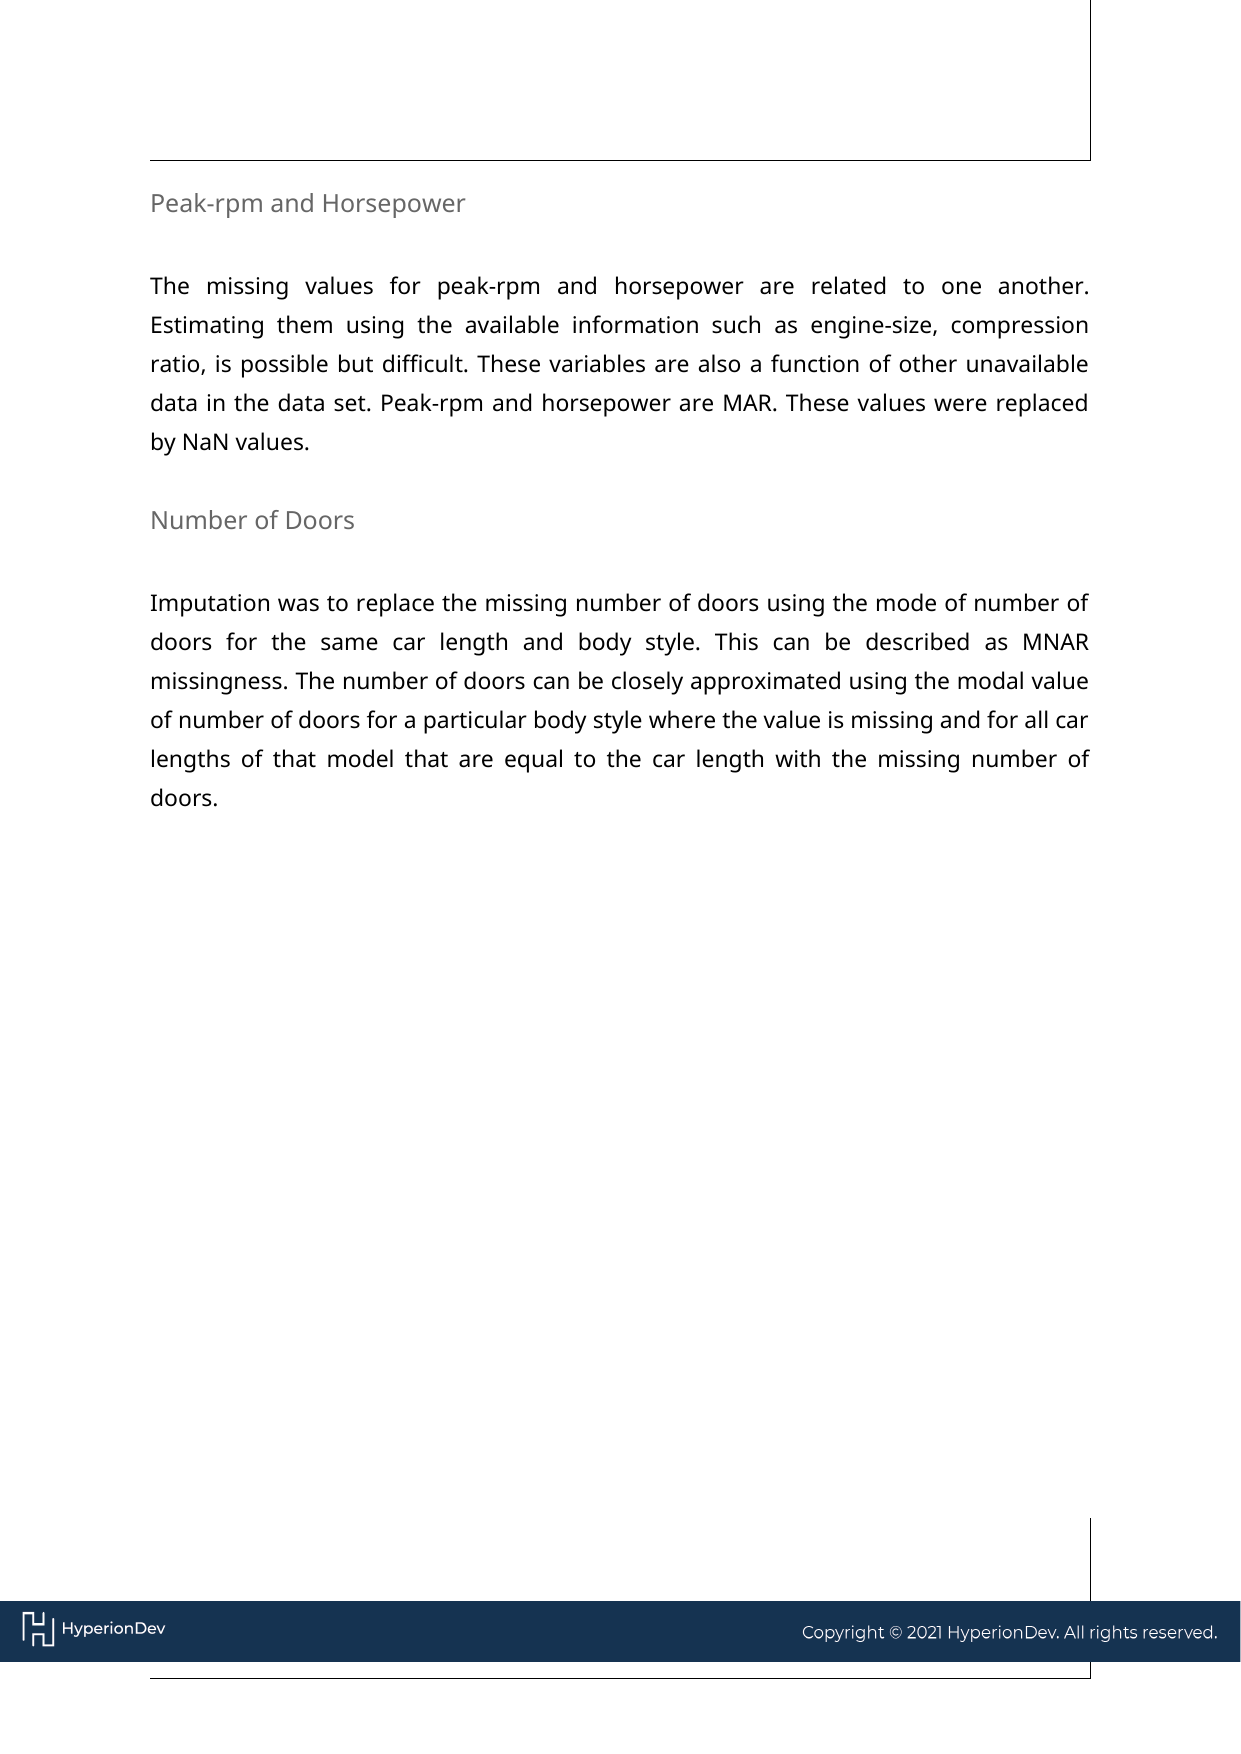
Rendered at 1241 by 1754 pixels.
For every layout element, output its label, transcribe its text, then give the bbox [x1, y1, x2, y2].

text Number of Doors [150, 502, 1091, 536]
text The missing values for peak-rpm and horsepower are related to one another. Estimating them using the available information such as engine-size, compression ratio, is possible but difficult. These variables are also a function of other unavailable data in the data set. Peak-rpm and horsepower are MAR. These values were replaced by NaN values. [150, 269, 1091, 457]
text Peak-rpm and Horsepower [150, 185, 1091, 219]
text Imputation was to replace the missing number of doors using the mode of number of doors for the same car length and body style. This can be described as MNAR missingness. The number of doors can be closely approximated using the modal value of number of doors for a particular body style where the value is missing and for all car lengths of that model that are equal to the car length with the missing number of doors. [150, 587, 1091, 813]
